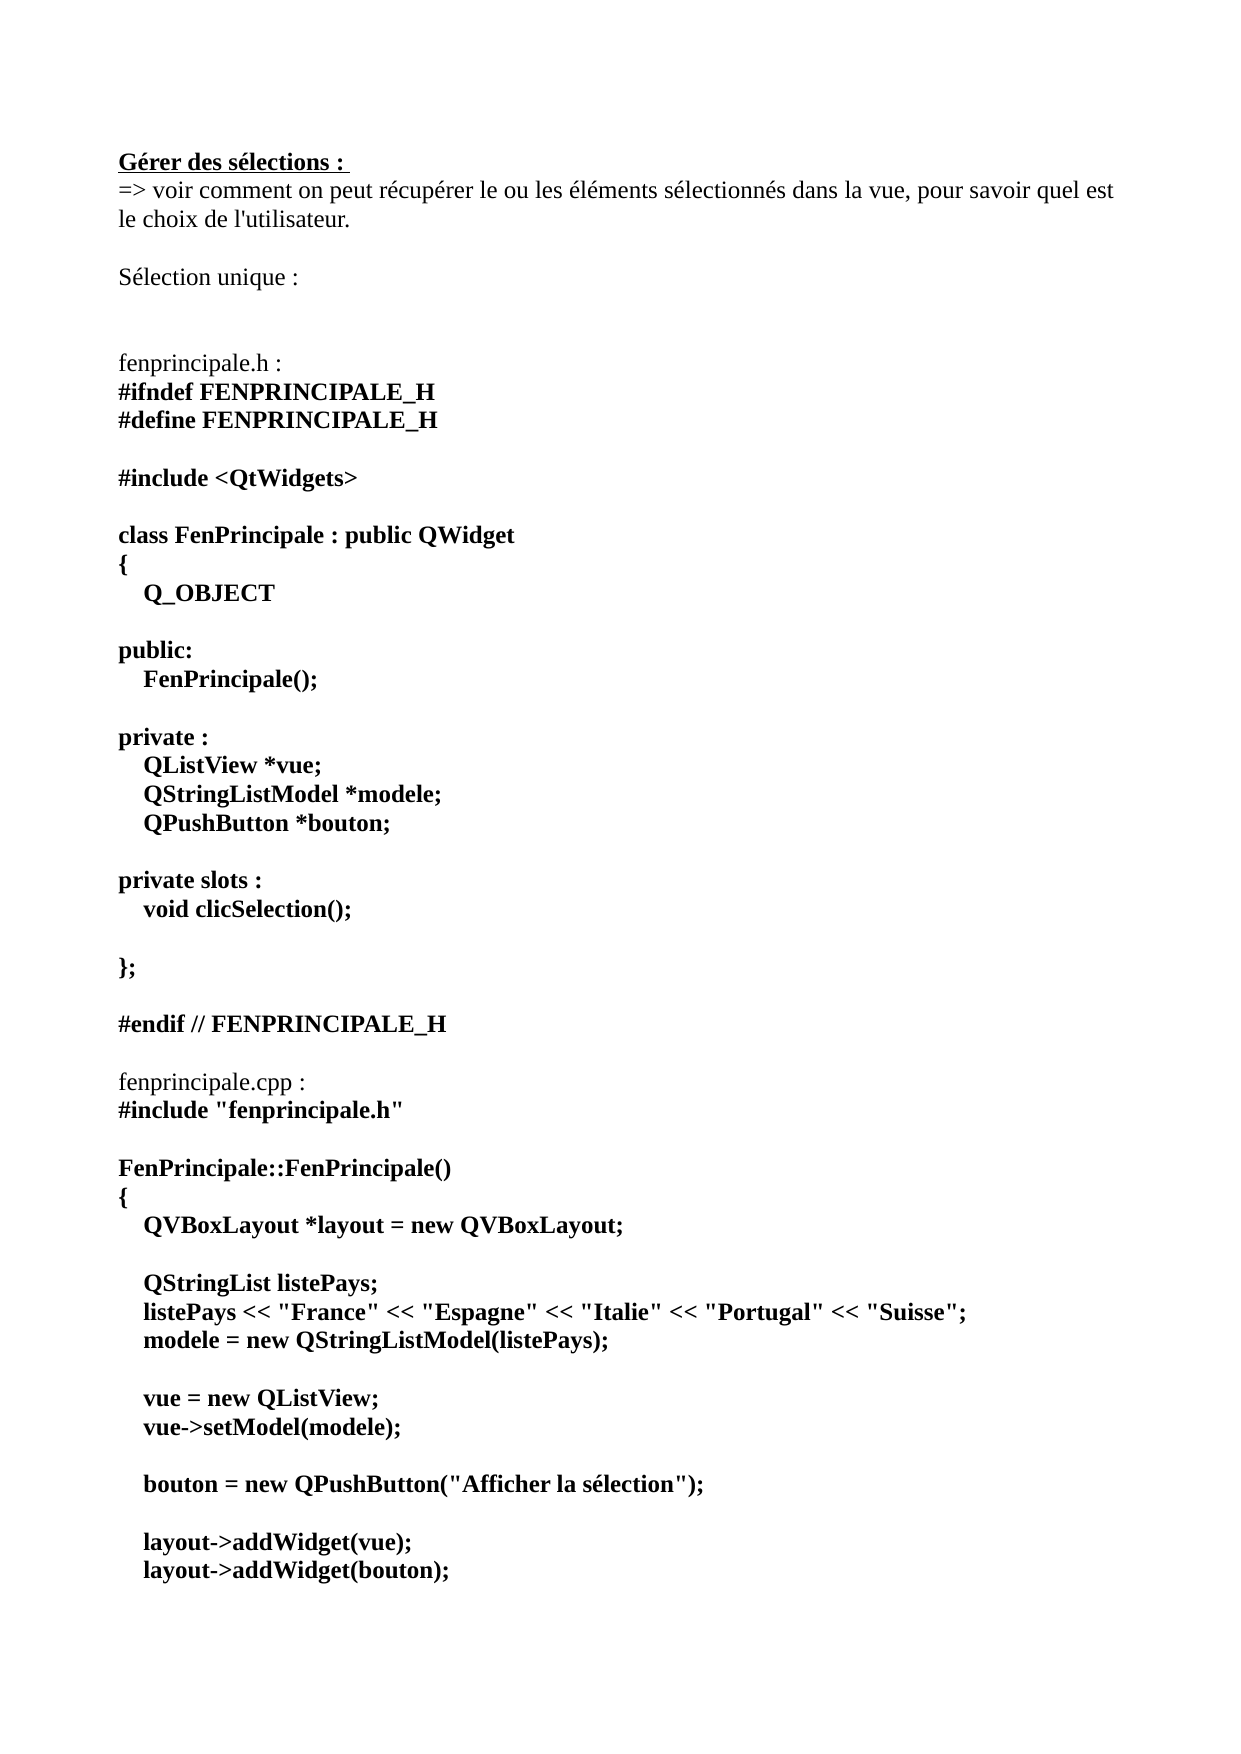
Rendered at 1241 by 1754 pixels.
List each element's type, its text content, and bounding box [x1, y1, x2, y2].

text fenprincipale.h : [118, 348, 1122, 377]
text private : [118, 722, 1122, 751]
text Gérer des sélections : [118, 147, 1122, 176]
text => voir comment on peut récupérer le ou les éléments sélectionnés dans la vue, pour savoir quel est le choix de l'utilisateur. [118, 176, 1122, 233]
text class FenPrincipale : public QWidget [118, 521, 1122, 549]
text private slots : [118, 866, 1122, 894]
text vue = new QListView; [118, 1383, 1122, 1412]
text Q_OBJECT [118, 578, 1122, 607]
text { [118, 549, 1122, 578]
text FenPrincipale(); [118, 664, 1122, 693]
text QListView *vue; [118, 751, 1122, 779]
text QStringList listePays; [118, 1268, 1122, 1297]
text #include <QtWidgets> [118, 463, 1122, 492]
text QVBoxLayout *layout = new QVBoxLayout; [118, 1211, 1122, 1239]
text listePays << "France" << "Espagne" << "Italie" << "Portugal" << "Suisse"; [118, 1297, 1122, 1326]
text #ifndef FENPRINCIPALE_H [118, 377, 1122, 406]
text QStringListModel *modele; [118, 779, 1122, 808]
text bouton = new QPushButton("Afficher la sélection"); [118, 1469, 1122, 1498]
text vue->setModel(modele); [118, 1412, 1122, 1441]
text FenPrincipale::FenPrincipale() [118, 1153, 1122, 1182]
text layout->addWidget(vue); [118, 1527, 1122, 1556]
text modele = new QStringListModel(listePays); [118, 1326, 1122, 1354]
text #define FENPRINCIPALE_H [118, 406, 1122, 434]
text #include "fenprincipale.h" [118, 1096, 1122, 1124]
text #endif // FENPRINCIPALE_H [118, 1009, 1122, 1038]
text { [118, 1182, 1122, 1211]
text void clicSelection(); [118, 894, 1122, 923]
text layout->addWidget(bouton); [118, 1556, 1122, 1584]
text Sélection unique : [118, 262, 1122, 291]
text }; [118, 952, 1122, 981]
text public: [118, 636, 1122, 664]
text QPushButton *bouton; [118, 808, 1122, 837]
text fenprincipale.cpp : [118, 1067, 1122, 1096]
